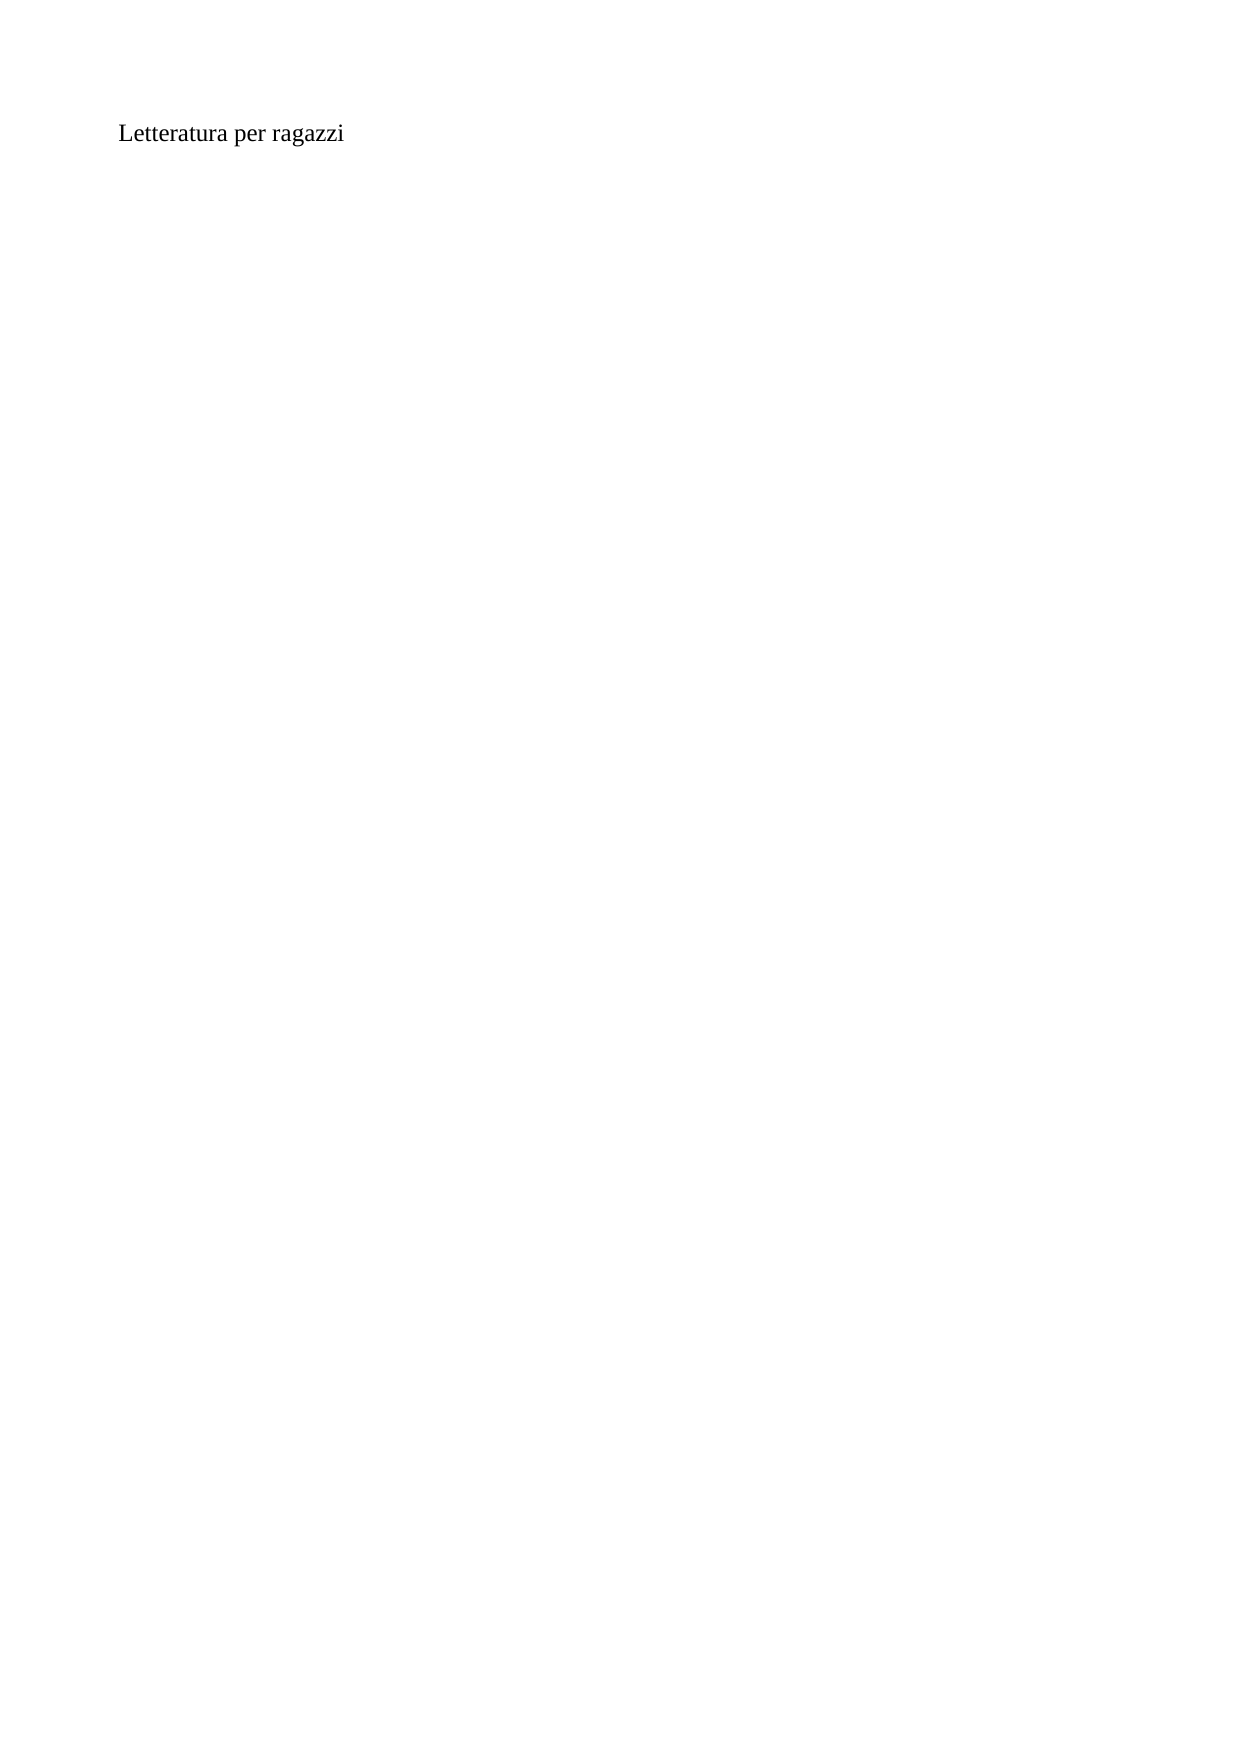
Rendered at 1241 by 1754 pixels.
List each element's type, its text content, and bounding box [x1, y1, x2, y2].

text Letteratura per ragazzi [118, 118, 1122, 147]
